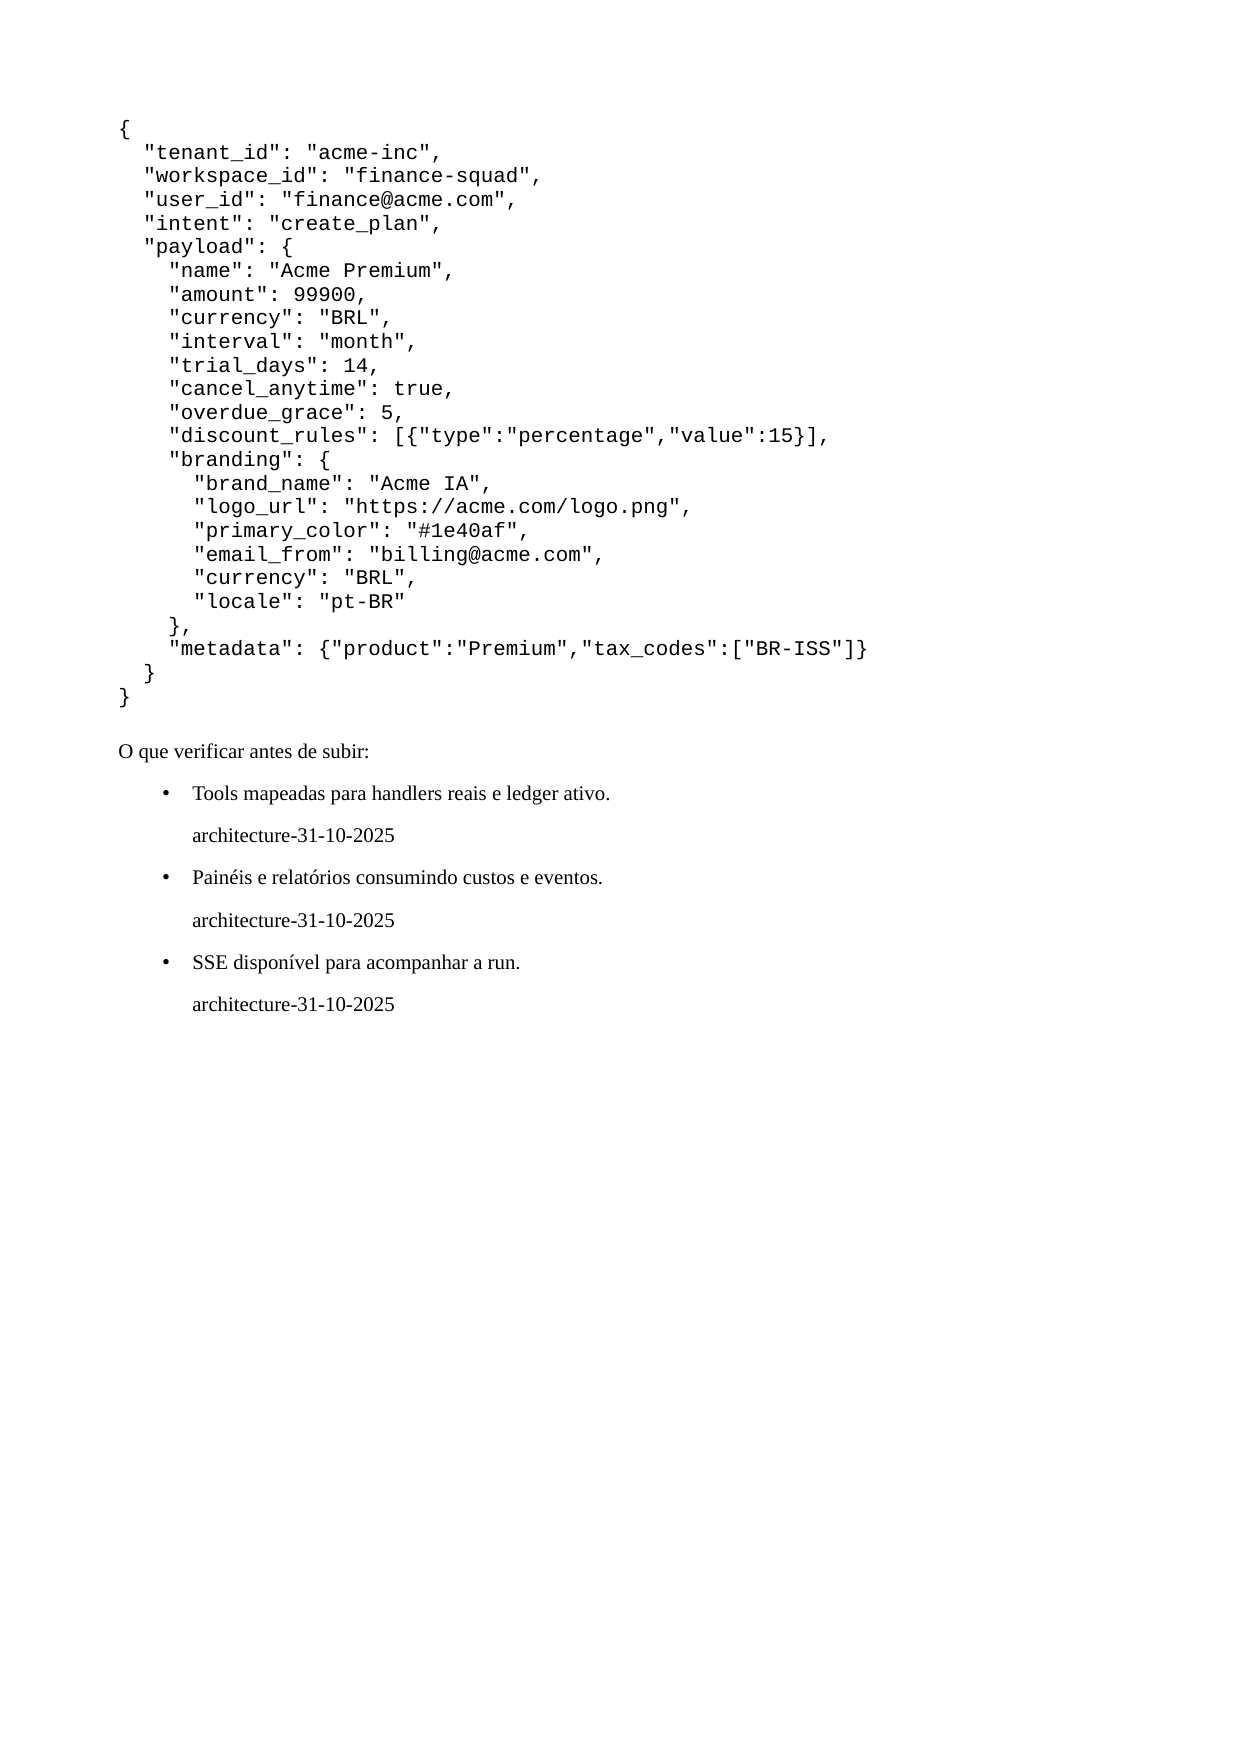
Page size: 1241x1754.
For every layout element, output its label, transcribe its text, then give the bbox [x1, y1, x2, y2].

text "tenant_id": "acme-inc", [118, 142, 1122, 165]
text "user_id": "finance@acme.com", [118, 189, 1122, 213]
text "amount": 99900, [118, 284, 1122, 307]
text "workspace_id": "finance-squad", [118, 165, 1122, 189]
text "cancel_anytime": true, [118, 378, 1122, 402]
text "trial_days": 14, [118, 354, 1122, 378]
text "logo_url": "https://acme.com/logo.png", [118, 496, 1122, 520]
text "brand_name": "Acme IA", [118, 473, 1122, 496]
text "locale": "pt-BR" [118, 591, 1122, 615]
text { [118, 118, 1122, 142]
text "overdue_grace": 5, [118, 402, 1122, 426]
text "primary_color": "#1e40af", [118, 520, 1122, 544]
text } [118, 662, 1122, 686]
text "branding": { [118, 449, 1122, 473]
text O que verificar antes de subir: [118, 739, 1122, 763]
list Painéis e relatórios consumindo custos e eventos. [162, 865, 1122, 889]
list SSE disponível para acompanhar a run. [162, 950, 1122, 974]
text "metadata": {"product":"Premium","tax_codes":["BR-ISS"]} [118, 638, 1122, 662]
text "email_from": "billing@acme.com", [118, 544, 1122, 567]
text "payload": { [118, 236, 1122, 260]
list architecture-31-10-2025 [162, 907, 1122, 932]
text "currency": "BRL", [118, 567, 1122, 591]
text } [118, 686, 1122, 709]
list architecture-31-10-2025 [162, 823, 1122, 847]
text "interval": "month", [118, 331, 1122, 354]
text "name": "Acme Premium", [118, 260, 1122, 284]
list Tools mapeadas para handlers reais e ledger ativo. [162, 781, 1122, 805]
text "intent": "create_plan", [118, 213, 1122, 236]
text "currency": "BRL", [118, 307, 1122, 331]
list architecture-31-10-2025 [162, 992, 1122, 1016]
text "discount_rules": [{"type":"percentage","value":15}], [118, 426, 1122, 449]
text }, [118, 615, 1122, 638]
